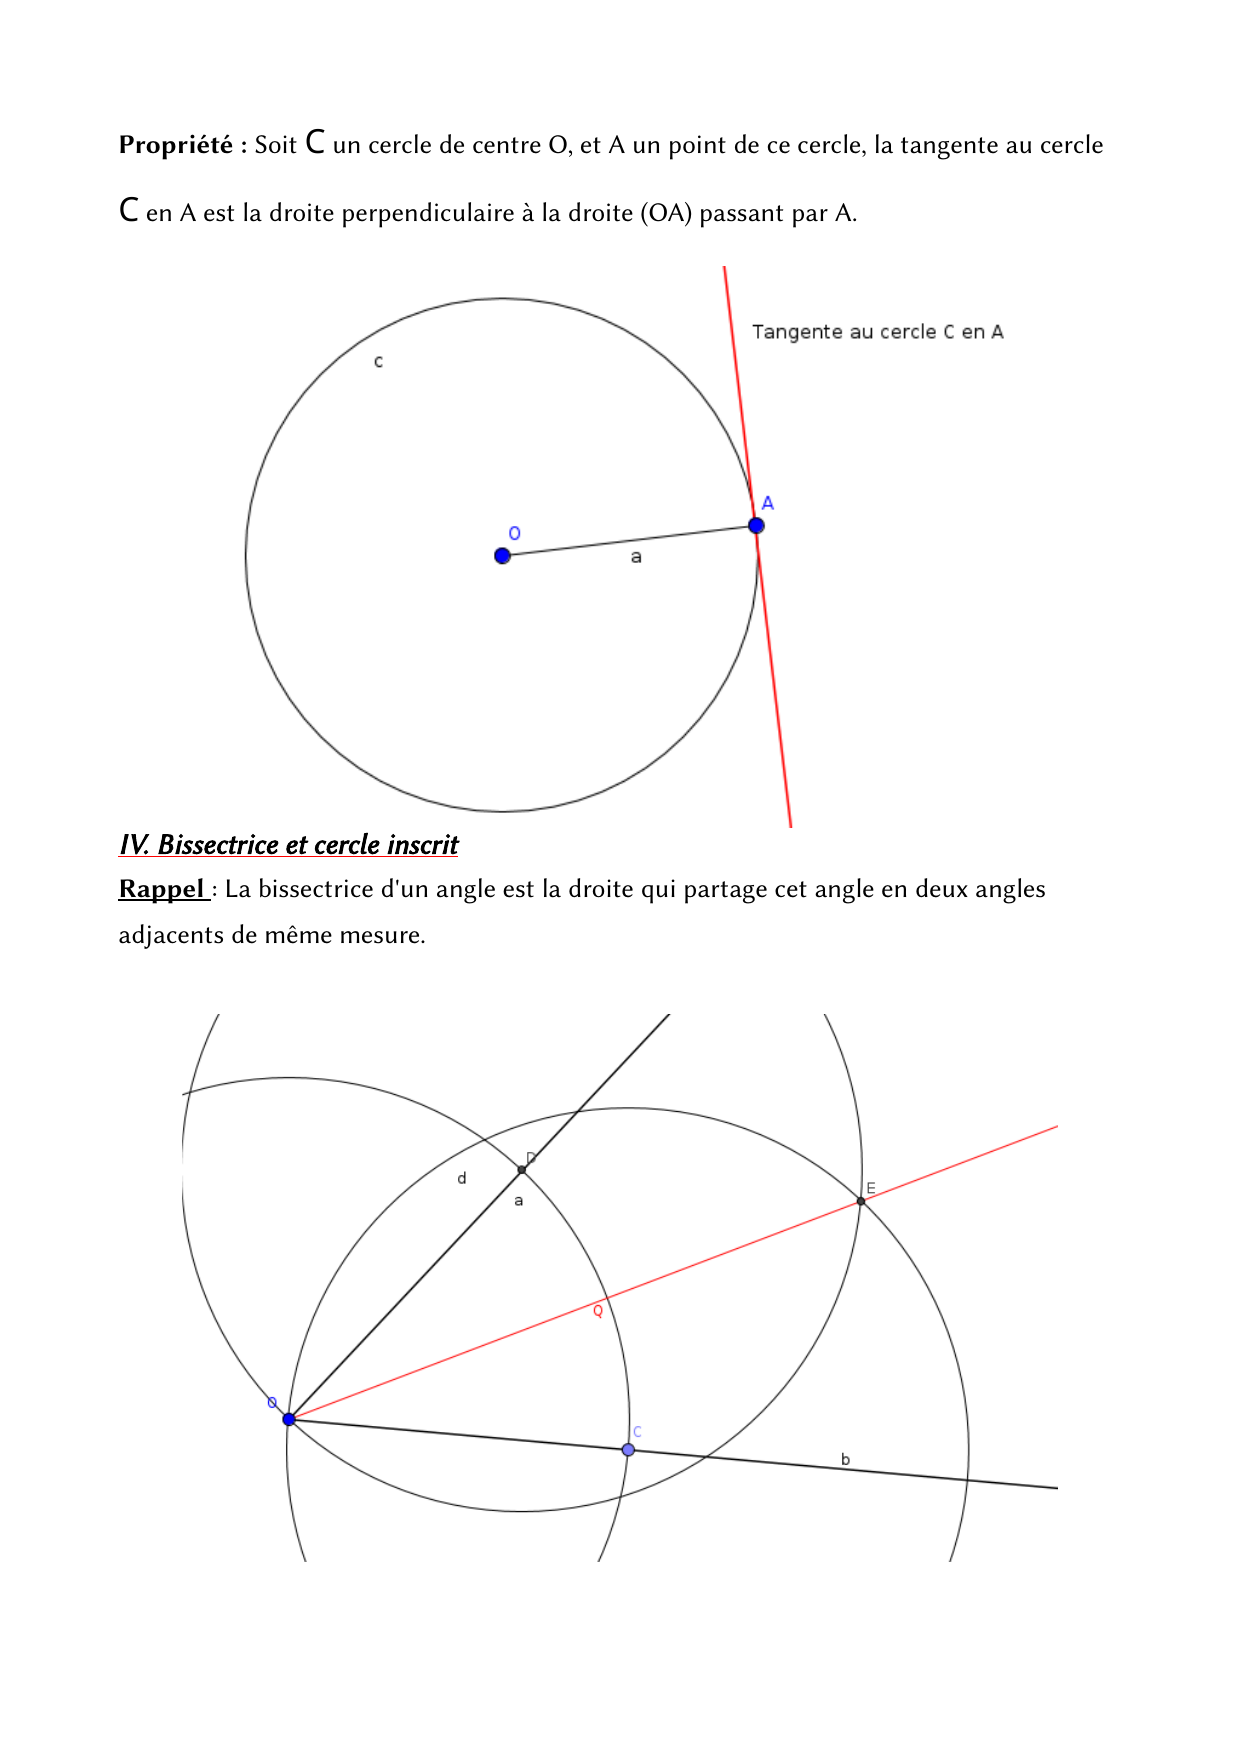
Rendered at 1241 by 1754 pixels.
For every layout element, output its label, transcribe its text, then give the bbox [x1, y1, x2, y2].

text Propriété : Soit C un cercle de centre O, et A un point de ce cercle, la tangente au cercle C en A est la droite perpendiculaire à la droite (OA) passant par A. [118, 118, 1122, 232]
text Rappel : La bissectrice d'un angle est la droite qui partage cet angle en deux angles adjacents de même mesure. [118, 873, 1122, 950]
picture [221, 266, 1019, 828]
picture [182, 1014, 1058, 1562]
subtitle IV. Bissectrice et cercle inscrit [118, 292, 1122, 861]
